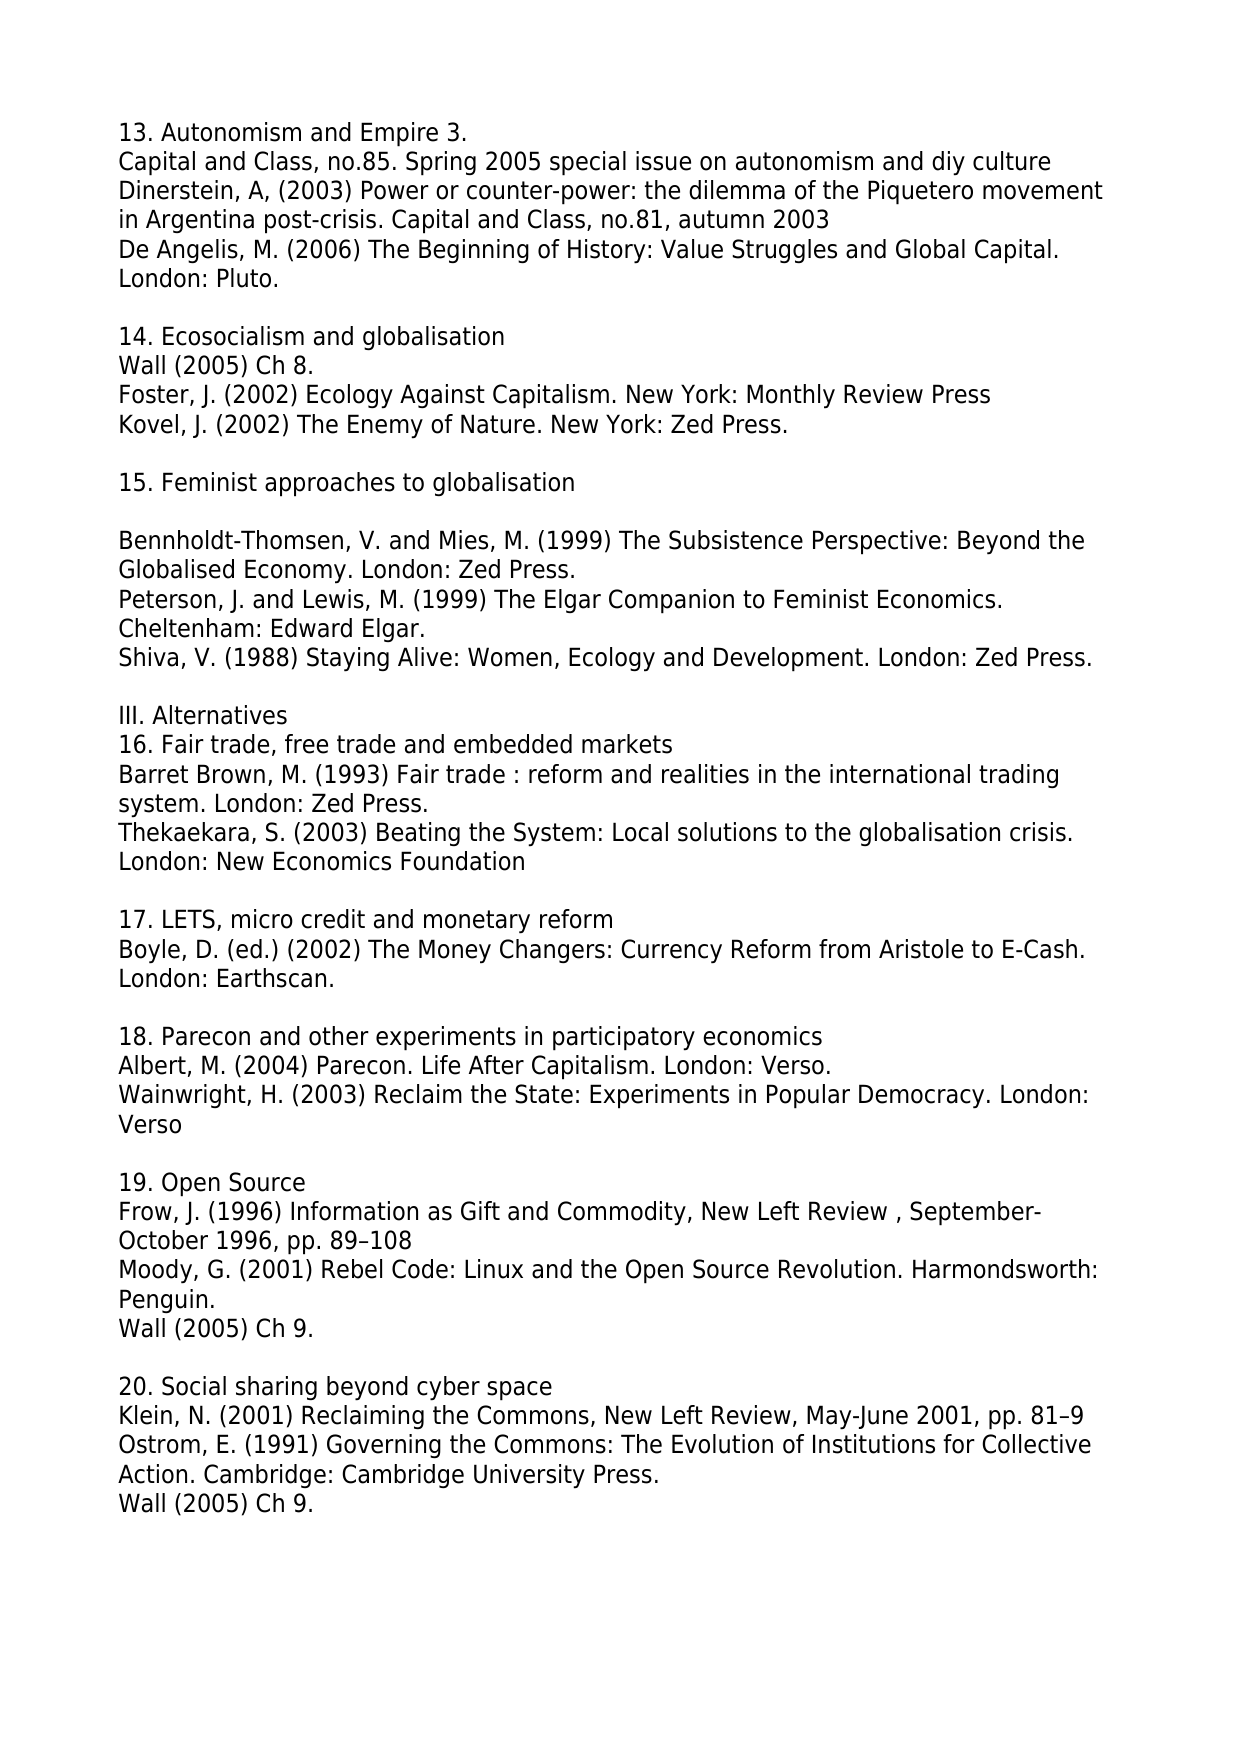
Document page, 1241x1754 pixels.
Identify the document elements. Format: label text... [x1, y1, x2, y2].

text 13. Autonomism and Empire 3. Capital and Class, no.85. Spring 2005 special issue on autonomism and diy culture Dinerstein, A, (2003) Power or counter-power: the dilemma of the Piquetero movement in Argentina post-crisis. Capital and Class, no.81, autumn 2003 De Angelis, M. (2006) The Beginning of History: Value Struggles and Global Capital. London: Pluto. 14. Ecosocialism and globalisation Wall (2005) Ch 8. Foster, J. (2002) Ecology Against Capitalism. New York: Monthly Review Press Kovel, J. (2002) The Enemy of Nature. New York: Zed Press. 15. Feminist approaches to globalisation Bennholdt-Thomsen, V. and Mies, M. (1999) The Subsistence Perspective: Beyond the Globalised Economy. London: Zed Press. Peterson, J. and Lewis, M. (1999) The Elgar Companion to Feminist Economics. Cheltenham: Edward Elgar. Shiva, V. (1988) Staying Alive: Women, Ecology and Development. London: Zed Press. III. Alternatives 16. Fair trade, free trade and embedded markets Barret Brown, M. (1993) Fair trade : reform and realities in the international trading system. London: Zed Press. Thekaekara, S. (2003) Beating the System: Local solutions to the globalisation crisis. London: New Economics Foundation 17. LETS, micro credit and monetary reform Boyle, D. (ed.) (2002) The Money Changers: Currency Reform from Aristole to E-Cash. London: Earthscan. 18. Parecon and other experiments in participatory economics Albert, M. (2004) Parecon. Life After Capitalism. London: Verso. Wainwright, H. (2003) Reclaim the State: Experiments in Popular Democracy. London: Verso 19. Open Source Frow, J. (1996) Information as Gift and Commodity, New Left Review , September-October 1996, pp. 89–108 Moody, G. (2001) Rebel Code: Linux and the Open Source Revolution. Harmondsworth: Penguin. Wall (2005) Ch 9. 20. Social sharing beyond cyber space Klein, N. (2001) Reclaiming the Commons, New Left Review, May-June 2001, pp. 81–9 Ostrom, E. (1991) Governing the Commons: The Evolution of Institutions for Collective Action. Cambridge: Cambridge University Press. Wall (2005) Ch 9. [118, 118, 1122, 1518]
